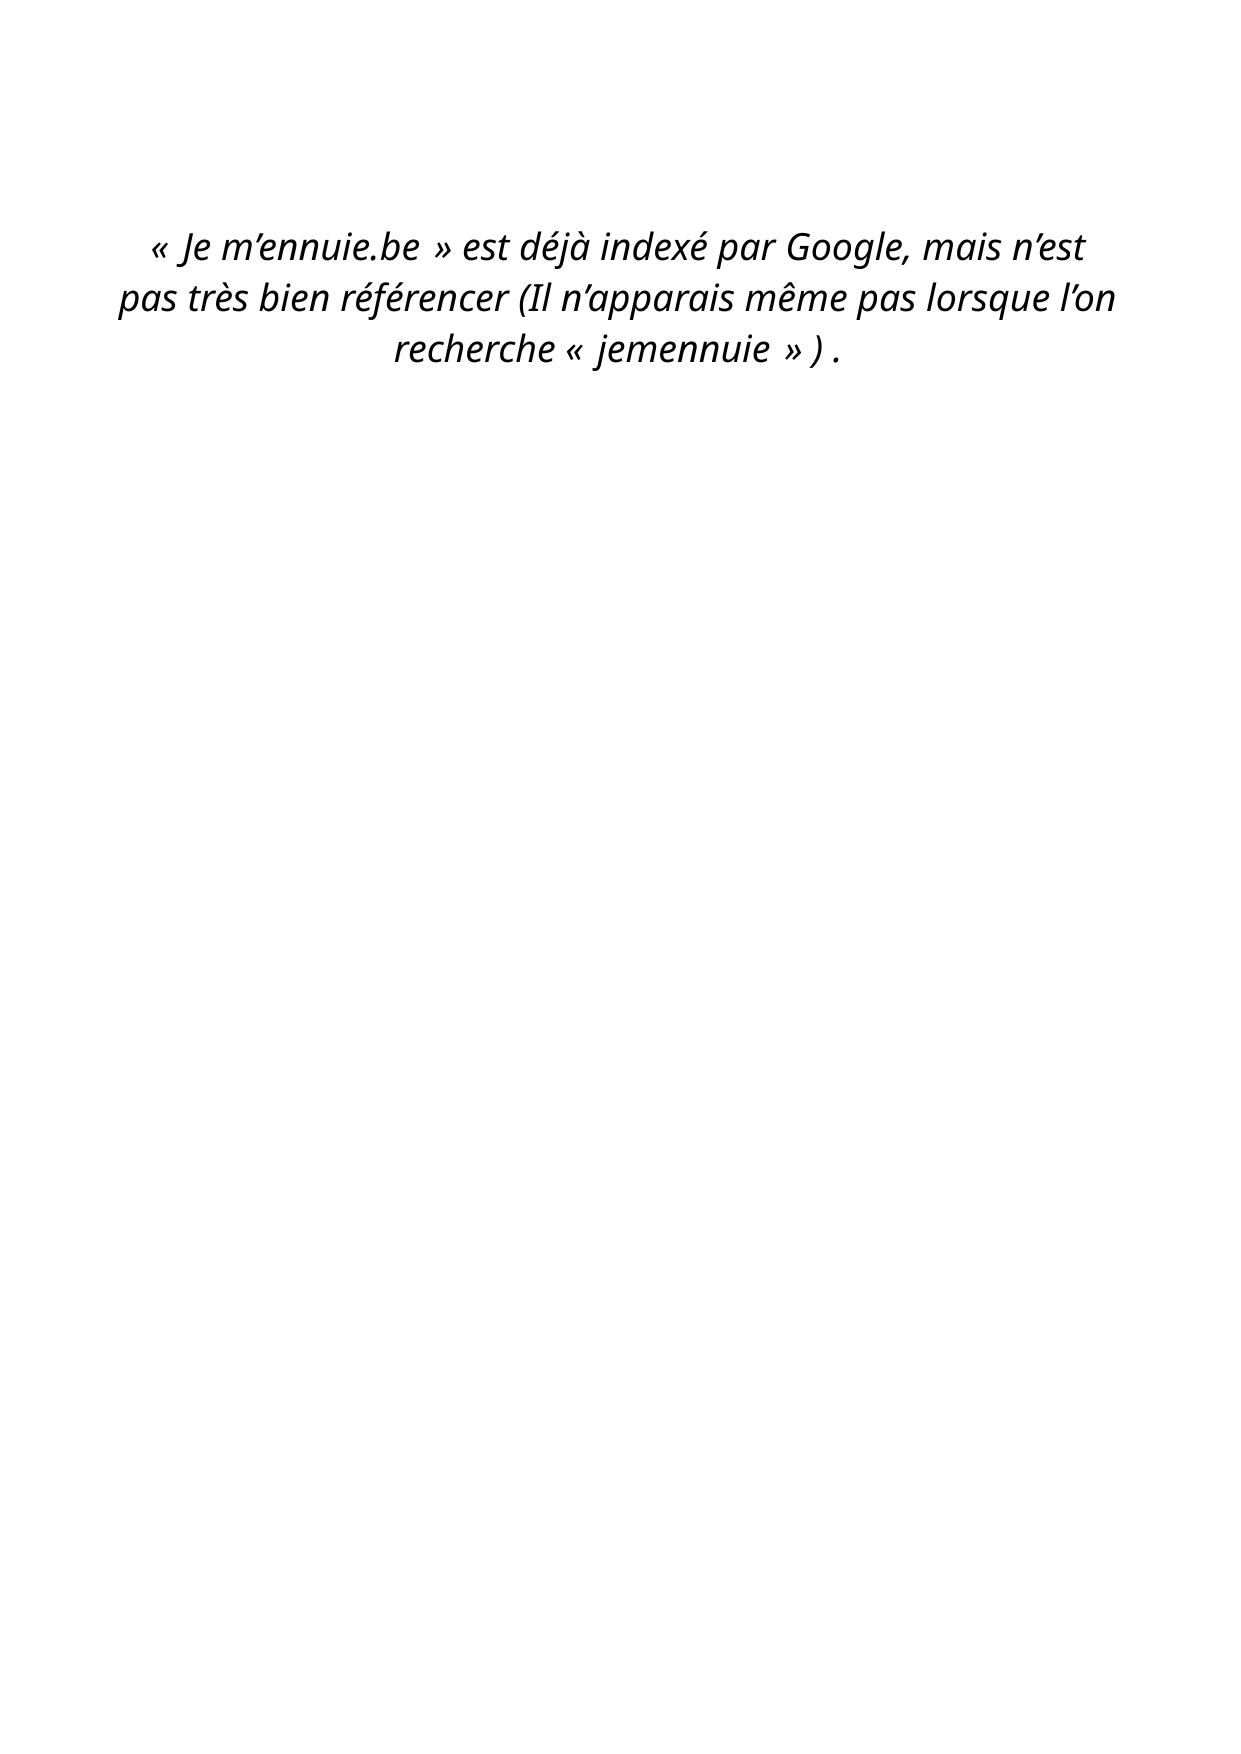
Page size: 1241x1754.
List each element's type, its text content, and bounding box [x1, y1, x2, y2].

text « Je m’ennuie.be » est déjà indexé par Google, mais n’est pas très bien référencer (Il n’apparais même pas lorsque l’on recherche « jemennuie » ) . [118, 220, 1122, 373]
